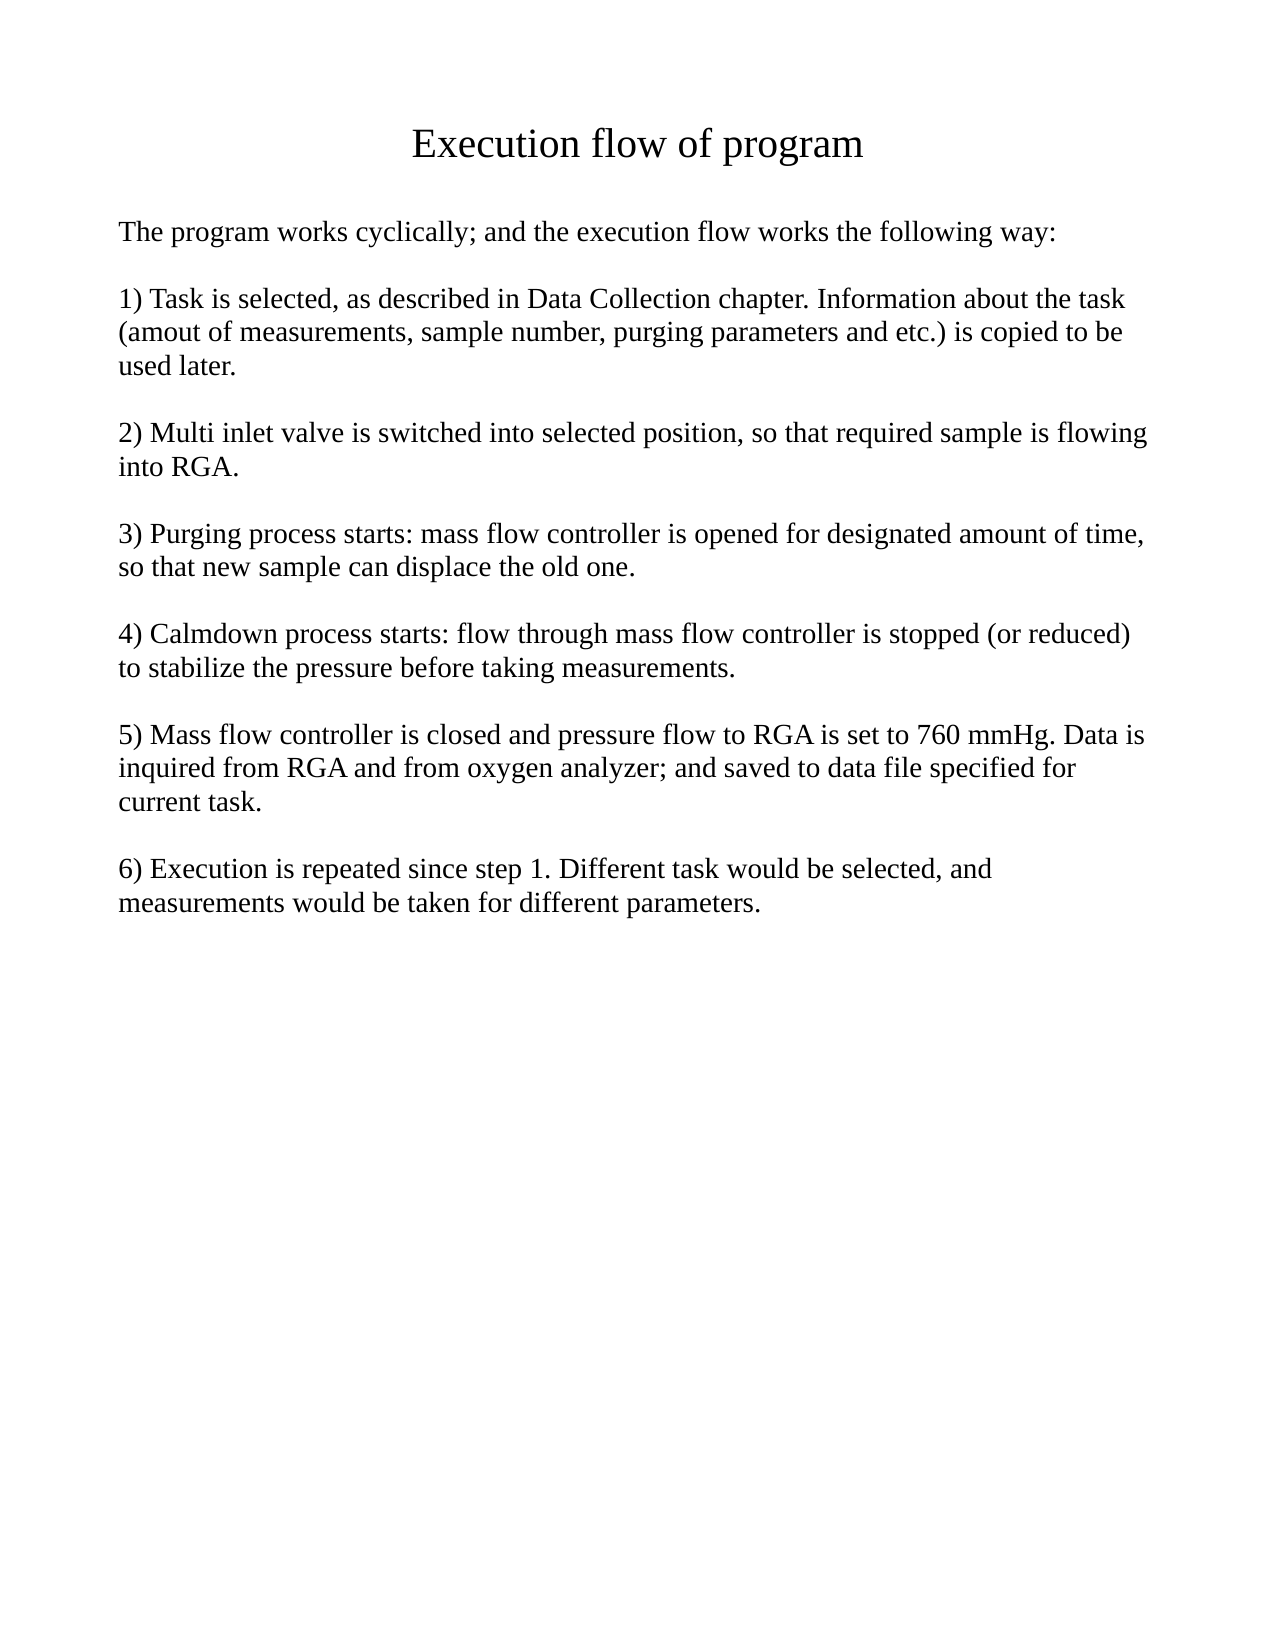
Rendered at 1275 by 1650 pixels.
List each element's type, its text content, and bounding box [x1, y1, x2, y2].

text 2) Multi inlet valve is switched into selected position, so that required sample is flowing into RGA. [118, 415, 1157, 482]
text The program works cyclically; and the execution flow works the following way: [118, 214, 1157, 247]
text Execution flow of program [118, 118, 1157, 166]
text 5) Mass flow controller is closed and pressure flow to RGA is set to 760 mmHg. Data is inquired from RGA and from oxygen analyzer; and saved to data file specified for current task. [118, 717, 1157, 818]
text 4) Calmdown process starts: flow through mass flow controller is stopped (or reduced) to stabilize the pressure before taking measurements. [118, 616, 1157, 683]
text 3) Purging process starts: mass flow controller is opened for designated amount of time, so that new sample can displace the old one. [118, 516, 1157, 583]
text 6) Execution is repeated since step 1. Different task would be selected, and measurements would be taken for different parameters. [118, 851, 1157, 918]
text 1) Task is selected, as described in Data Collection chapter. Information about the task (amout of measurements, sample number, purging parameters and etc.) is copied to be used later. [118, 281, 1157, 382]
